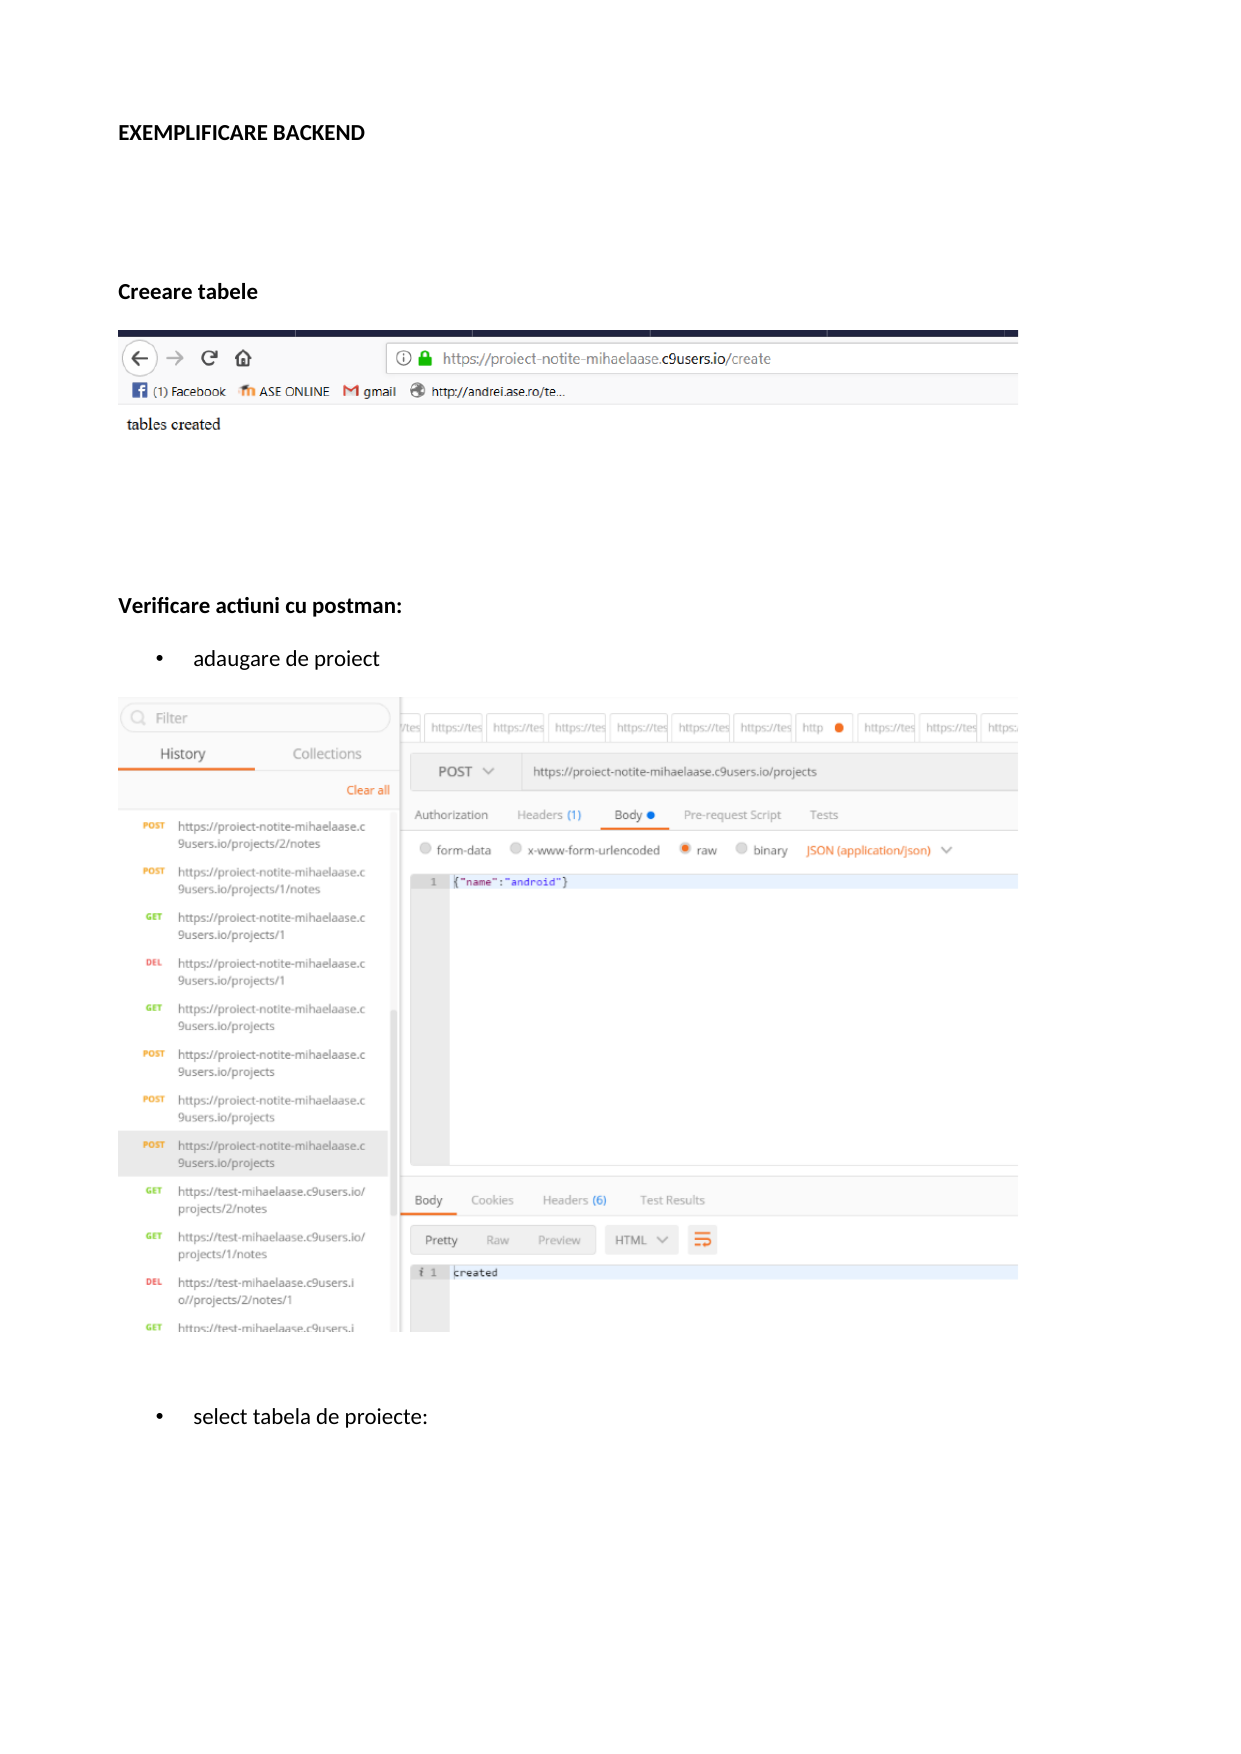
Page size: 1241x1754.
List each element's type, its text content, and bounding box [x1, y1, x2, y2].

text Creeare tabele [118, 277, 1122, 305]
text Verificare actiuni cu postman: [118, 591, 1122, 619]
list adaugare de proiect [156, 644, 1122, 672]
text EXEMPLIFICARE BACKEND [118, 118, 1122, 146]
list select tabela de proiecte: [156, 1402, 1122, 1430]
